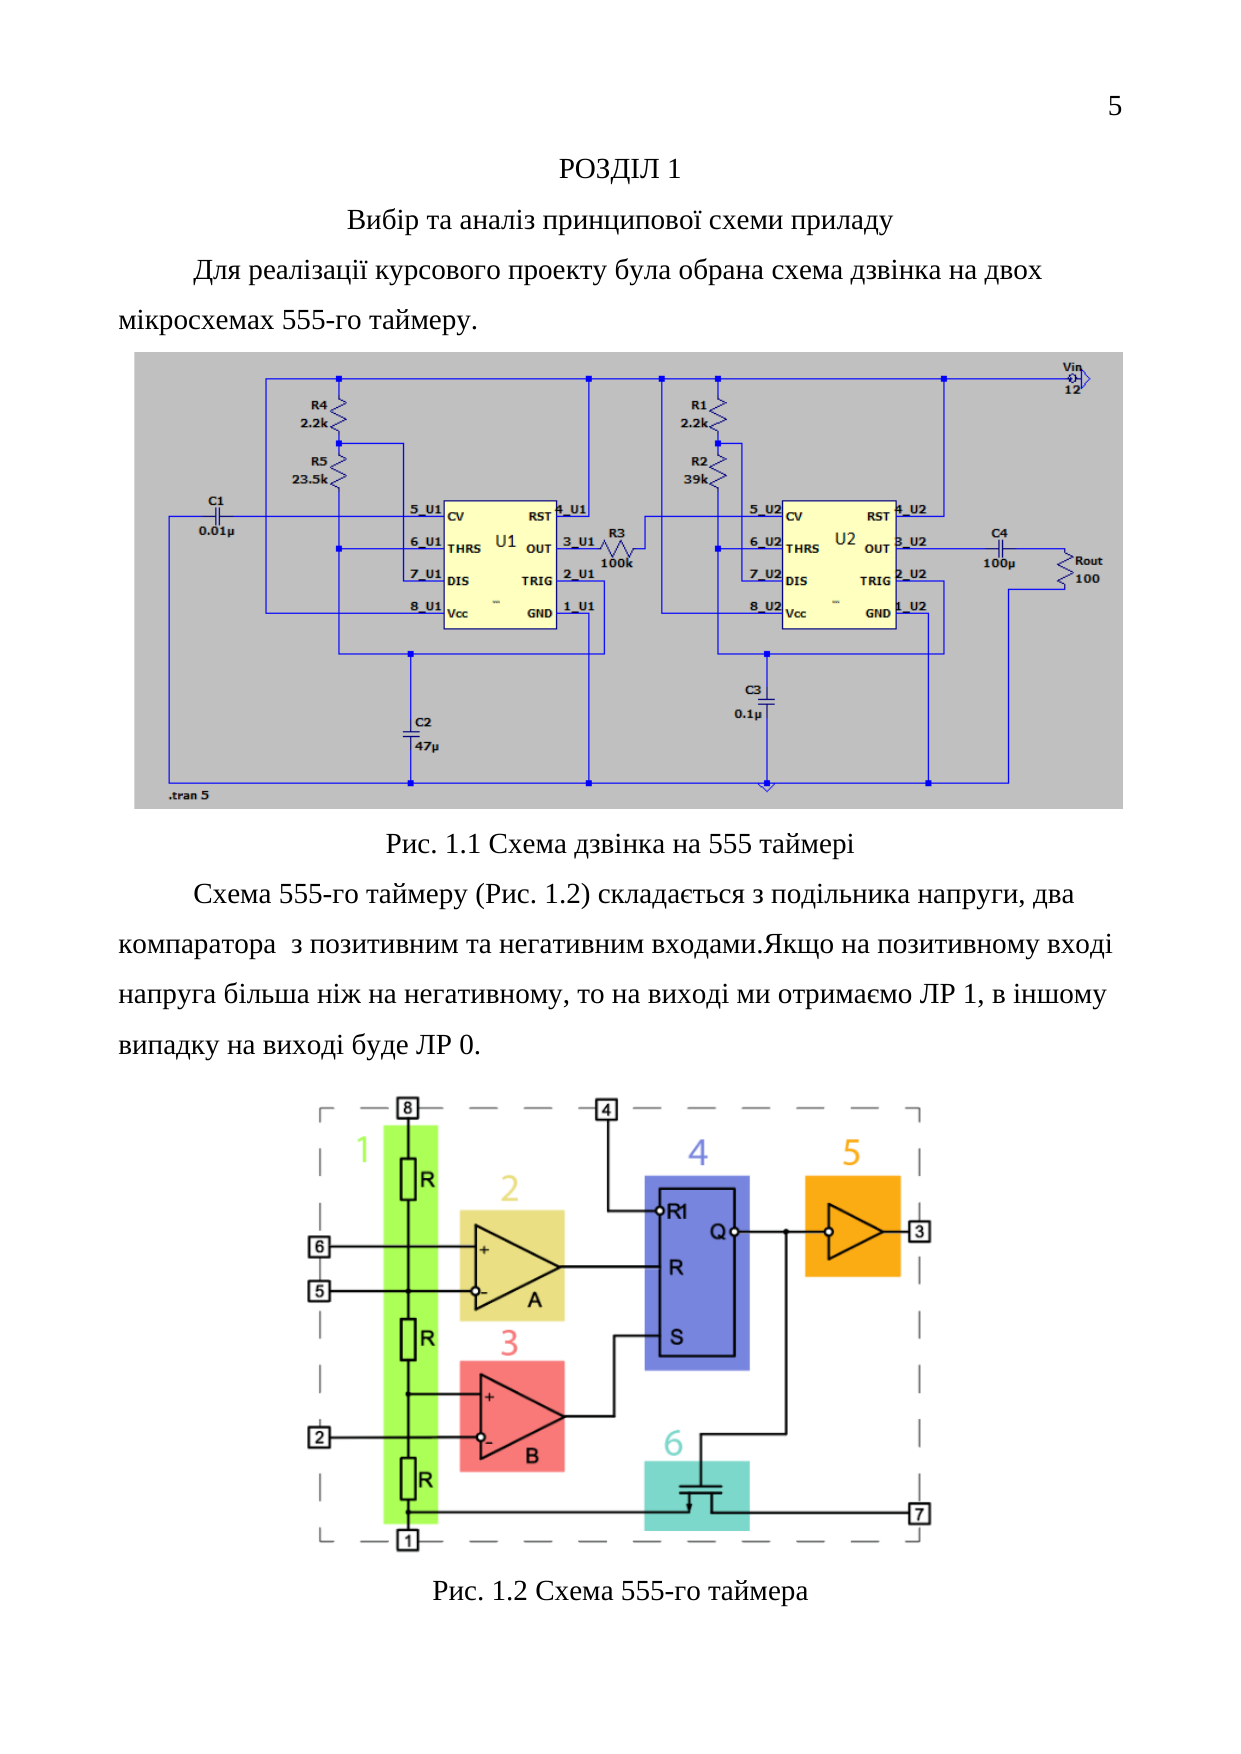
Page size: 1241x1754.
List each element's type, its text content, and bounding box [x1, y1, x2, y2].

text Схема 555-го таймеру (Рис. 1.2) складається з подільника напруги, два компаратора з позитивним та негативним входами.Якщо на позитивному вході напруга більша ніж на негативному, то на виході ми отримаємо ЛР 1, в іншому випадку на виході буде ЛР 0. [118, 876, 1122, 1061]
picture [290, 1077, 950, 1559]
text РОЗДІЛ 1 [118, 152, 1122, 185]
text Для реалізації курсового проекту була обрана схема дзвінка на двох мікросхемах 555-го таймеру. [118, 252, 1122, 336]
text Рис. 1.2 Схема 555-го таймера [118, 1573, 1122, 1607]
text Вибір та аналіз принципової схеми приладу [118, 202, 1122, 235]
picture [134, 352, 1123, 809]
text Рис. 1.1 Схема дзвінка на 555 таймері [118, 353, 1122, 859]
